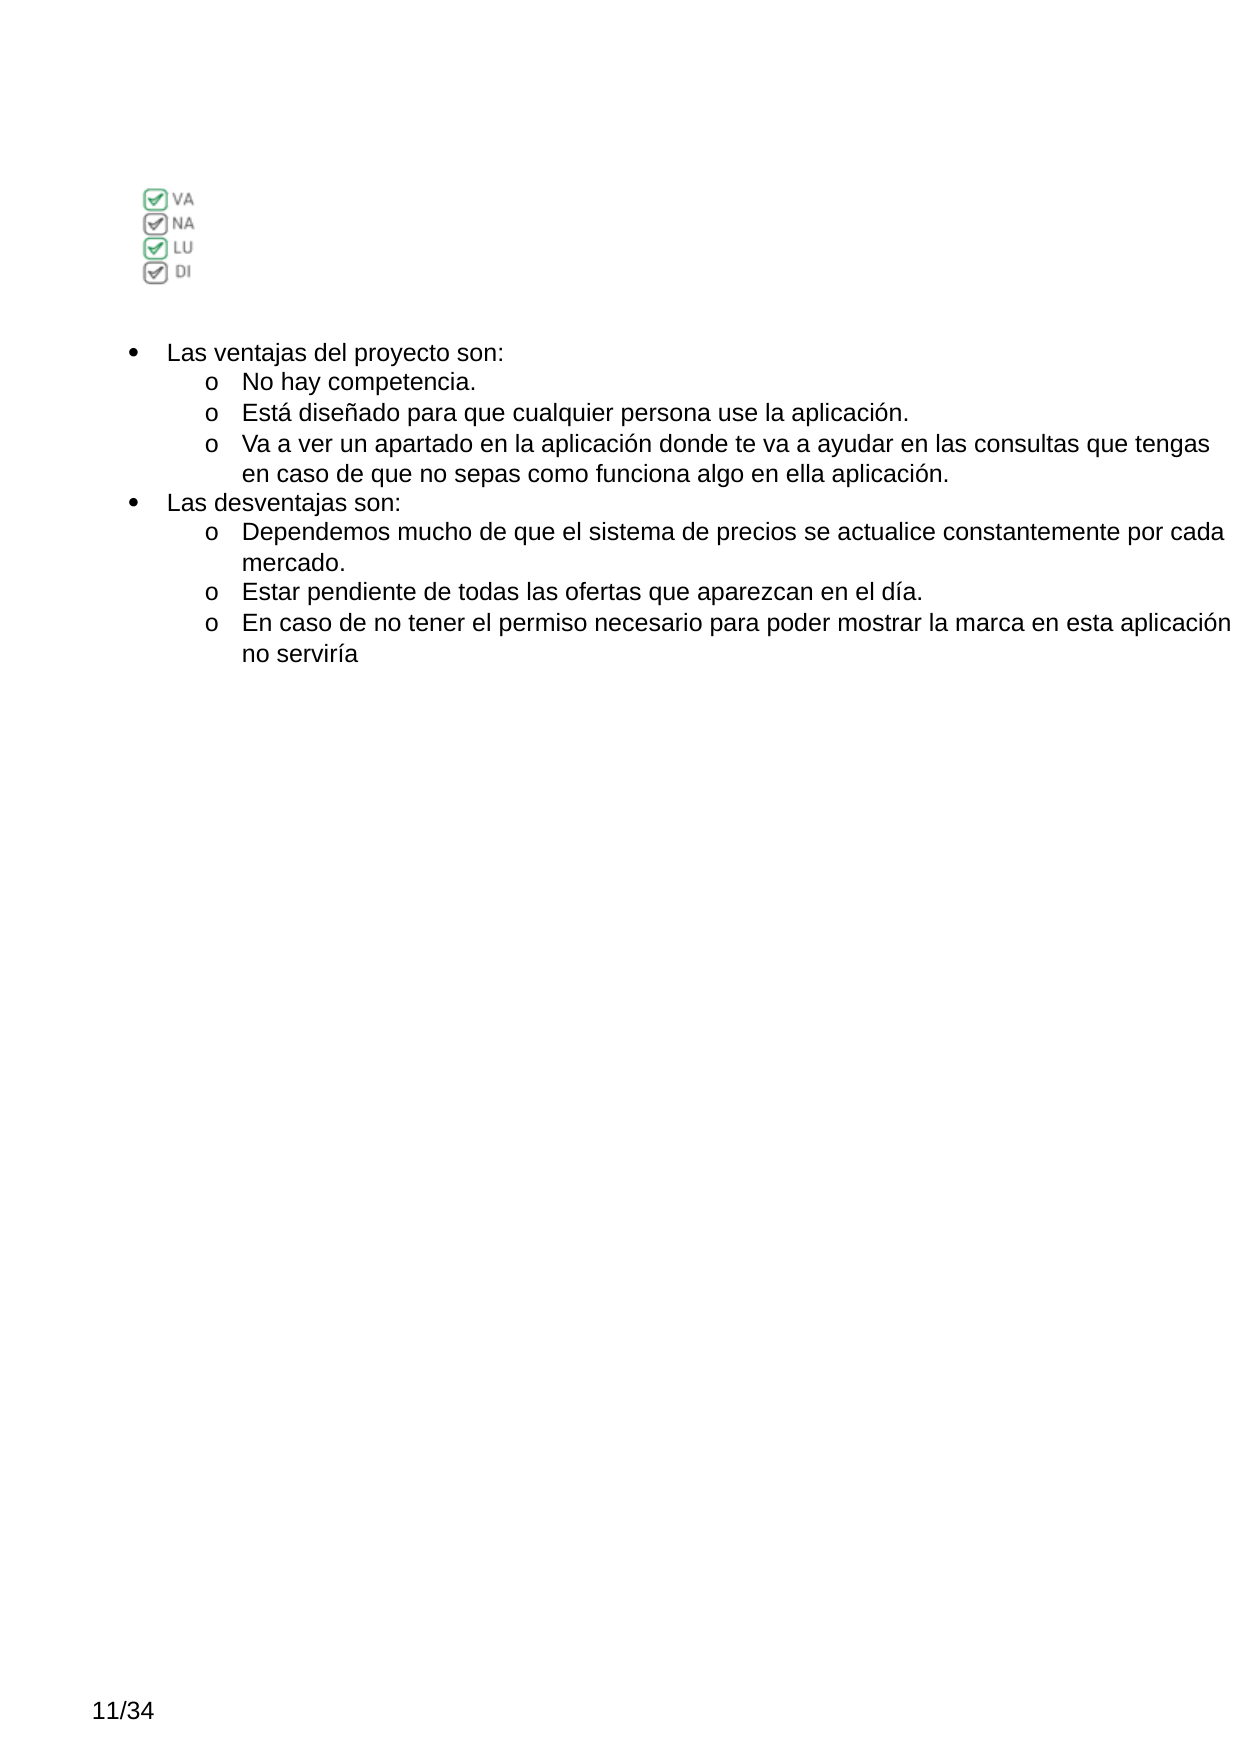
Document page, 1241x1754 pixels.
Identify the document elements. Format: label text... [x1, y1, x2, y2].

list En caso de no tener el permiso necesario para poder mostrar la marca en esta aplicación no serviría [204, 608, 1240, 667]
list Está diseñado para que cualquier persona use la aplicación. [204, 398, 1240, 428]
list Dependemos mucho de que el sistema de precios se actualice constantemente por cada mercado. [204, 517, 1240, 577]
list No hay competencia. [204, 367, 1240, 398]
list Estar pendiente de todas las ofertas que aparezcan en el día. [204, 577, 1240, 608]
picture [93, 164, 250, 309]
list Va a ver un apartado en la aplicación donde te va a ayudar en las consultas que tengas en caso de que no sepas como funciona algo en ella aplicación. [204, 428, 1240, 488]
list Las ventajas del proyecto son: [129, 338, 1240, 367]
list Las desventajas son: [129, 488, 1240, 517]
